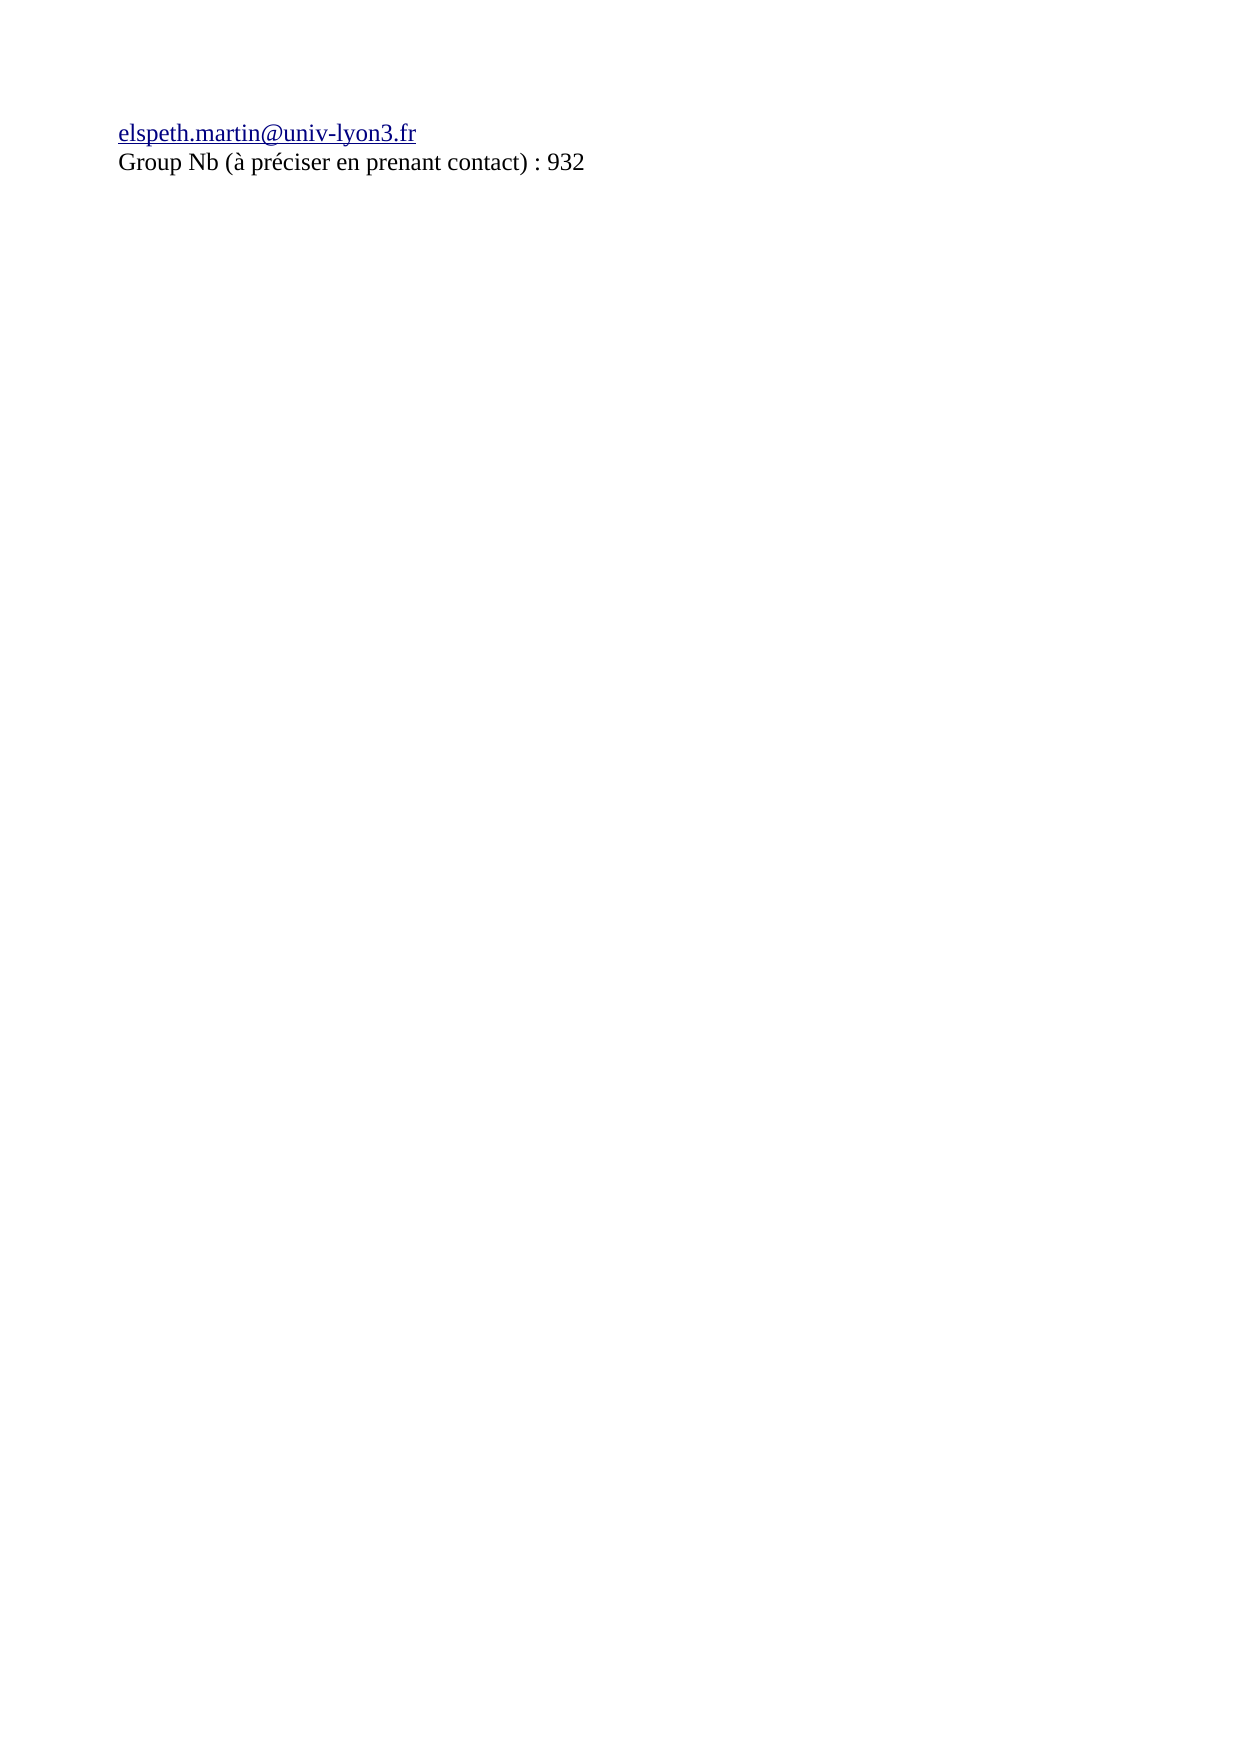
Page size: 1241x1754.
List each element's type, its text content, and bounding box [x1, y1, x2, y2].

text Group Nb (à préciser en prenant contact) : 932 [118, 147, 1122, 176]
text elspeth.martin@univ-lyon3.fr [118, 118, 1122, 147]
